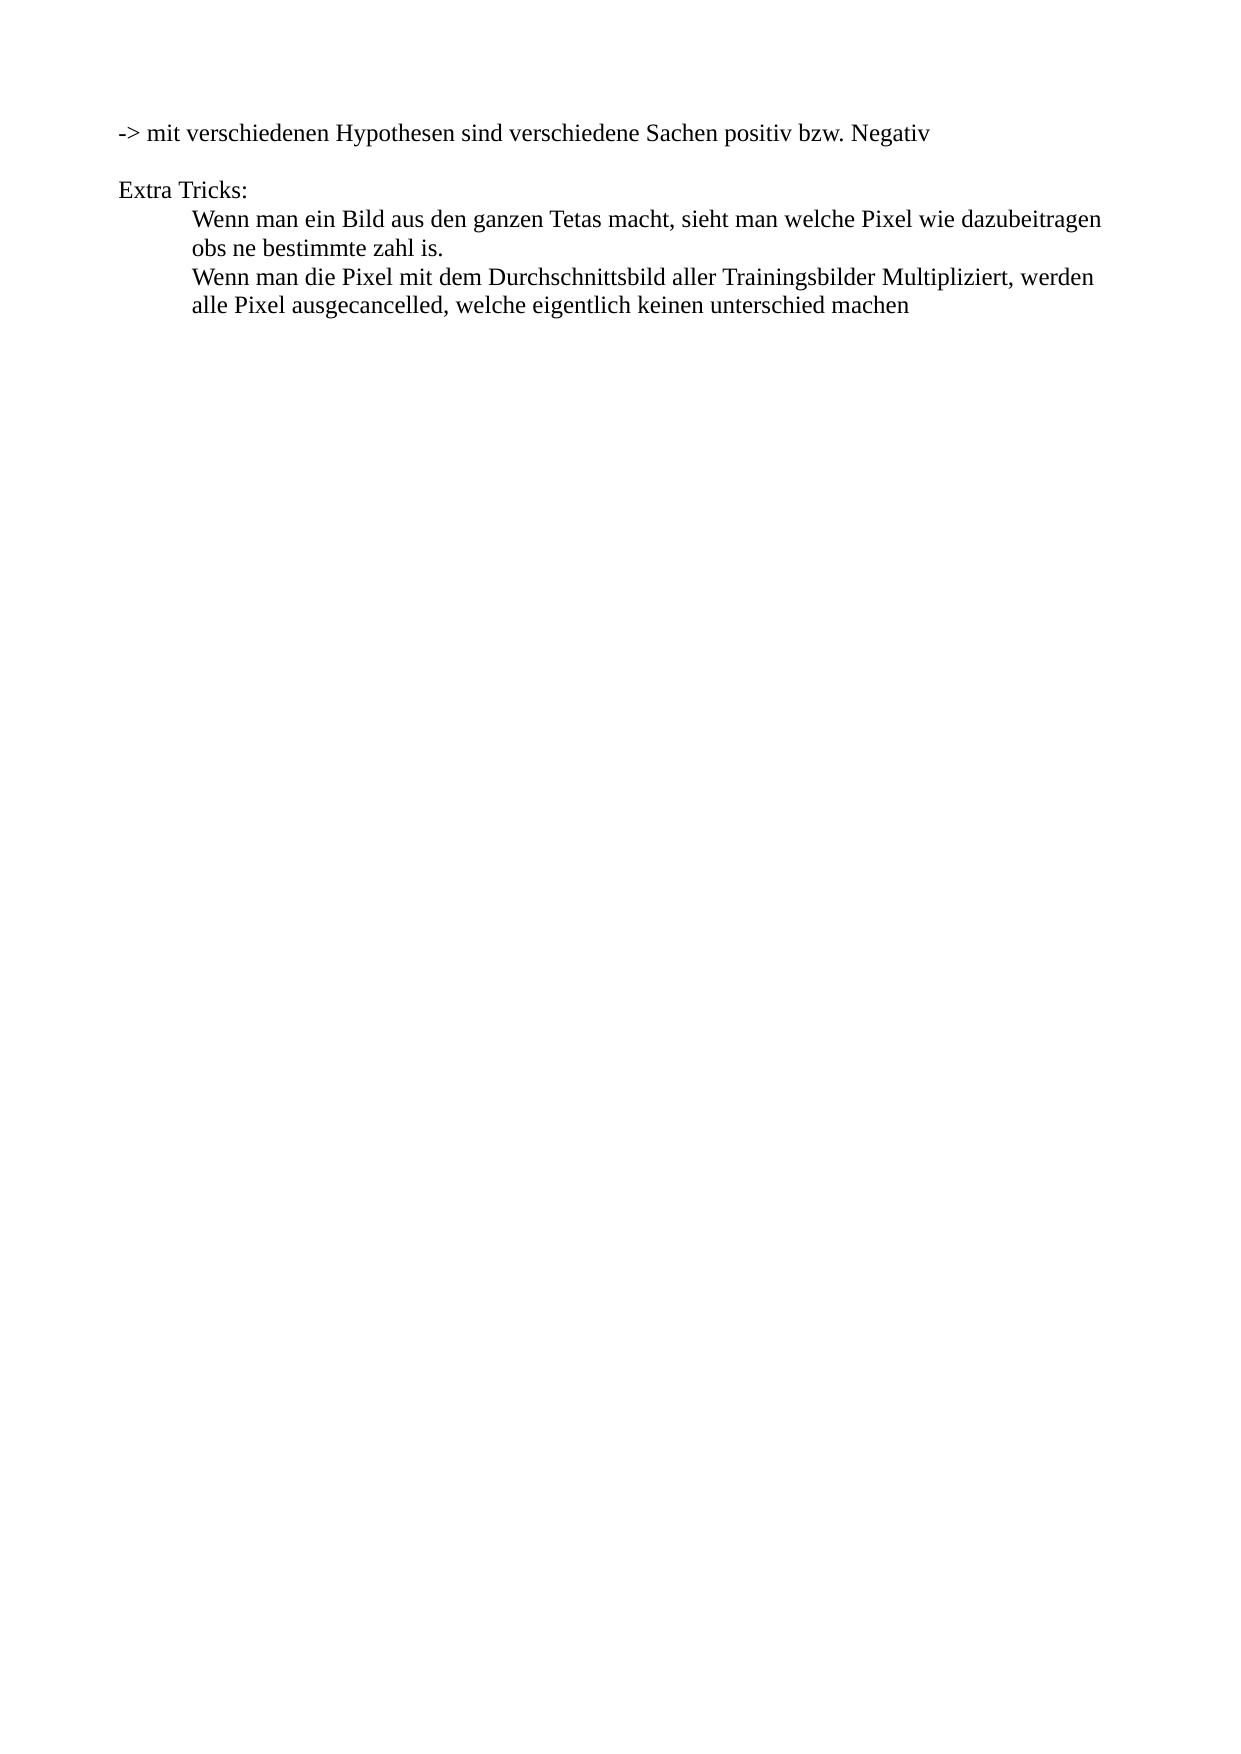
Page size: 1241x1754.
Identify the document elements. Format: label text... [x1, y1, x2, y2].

text Extra Tricks: [118, 176, 1122, 204]
text -> mit verschiedenen Hypothesen sind verschiedene Sachen positiv bzw. Negativ [118, 118, 1122, 147]
text Wenn man ein Bild aus den ganzen Tetas macht, sieht man welche Pixel wie dazubeitragen obs ne bestimmte zahl is. [118, 204, 1122, 262]
text Wenn man die Pixel mit dem Durchschnittsbild aller Trainingsbilder Multipliziert, werden alle Pixel ausgecancelled, welche eigentlich keinen unterschied machen [118, 262, 1122, 319]
